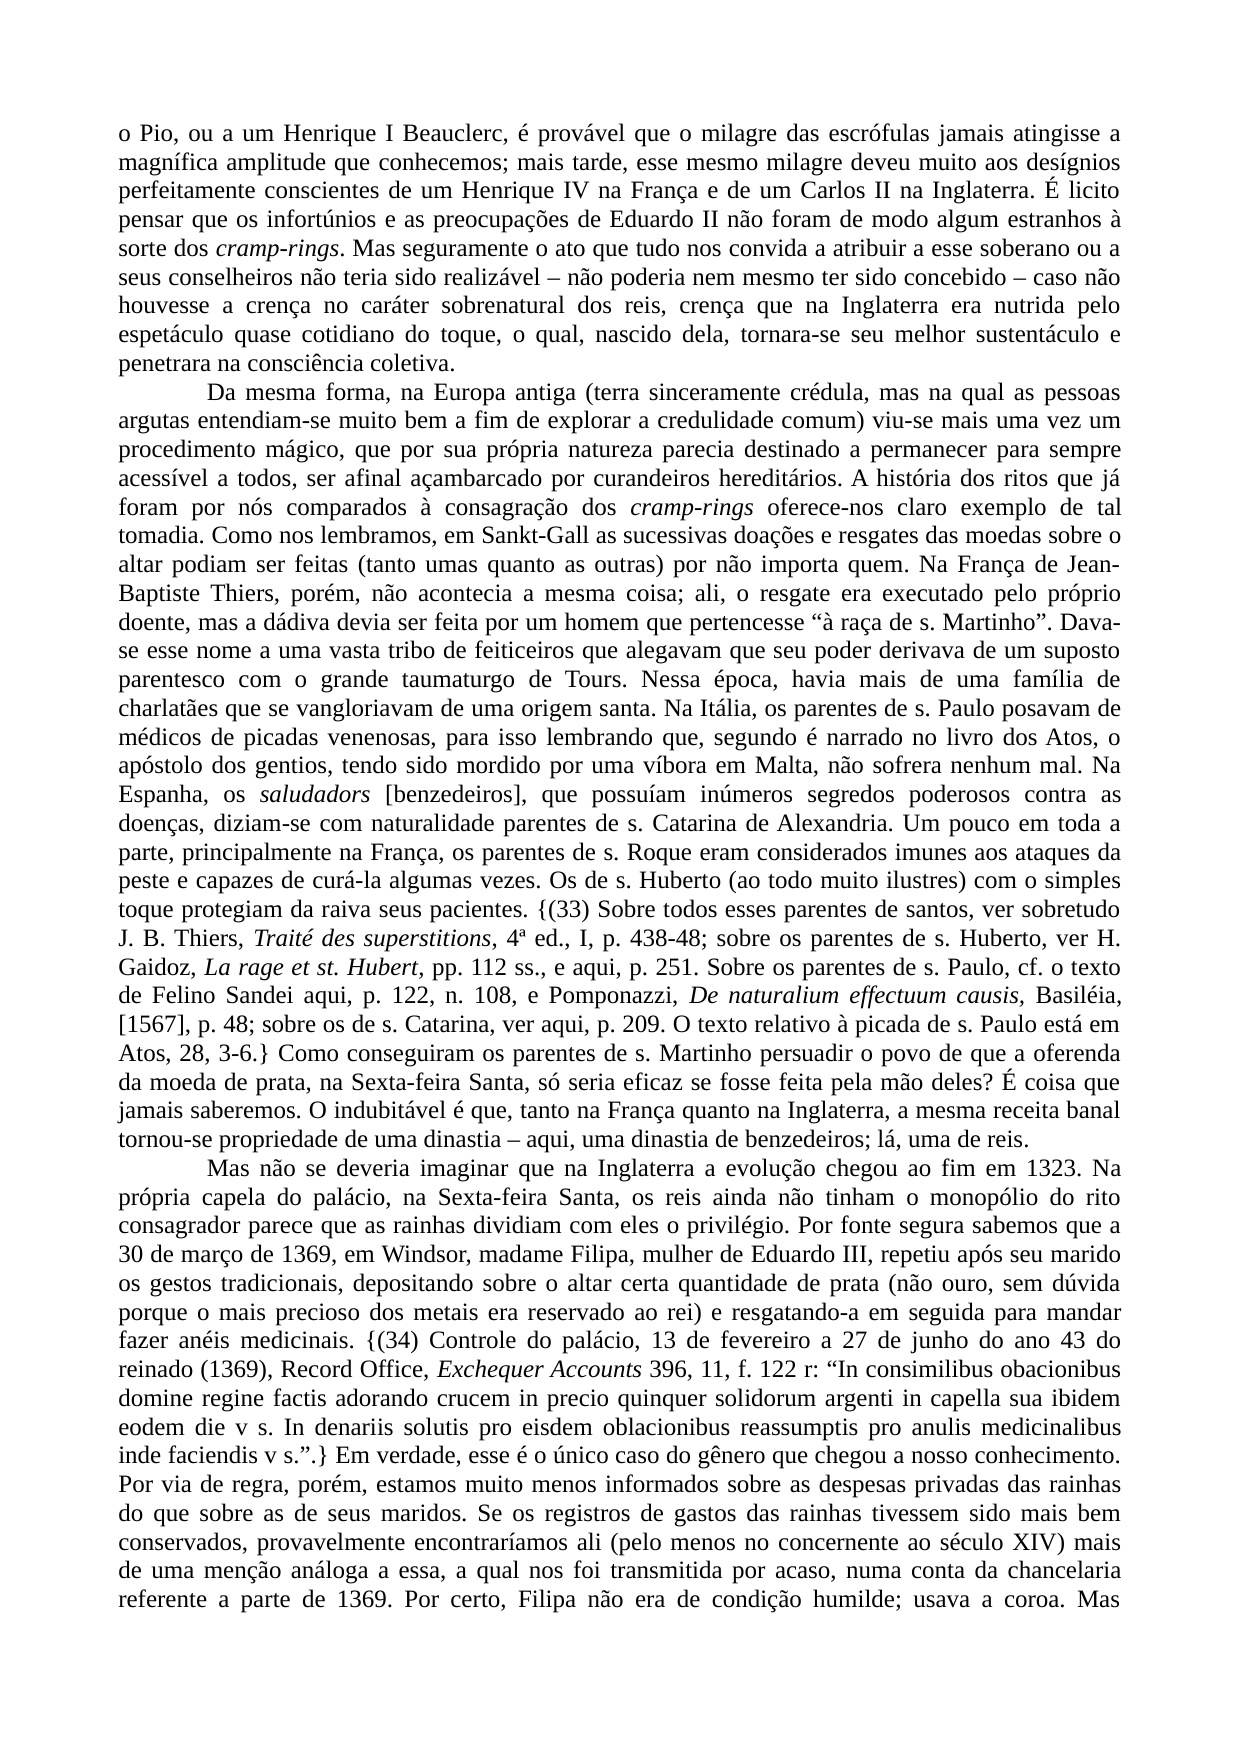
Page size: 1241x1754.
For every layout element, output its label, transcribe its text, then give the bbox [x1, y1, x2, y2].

text Da mesma forma, na Europa antiga (terra sinceramente crédula, mas na qual as pessoas argutas entendiam-se muito bem a fim de explorar a credulidade comum) viu-se mais uma vez um procedimento mágico, que por sua própria natureza parecia destinado a permanecer para sempre acessível a todos, ser afinal açambarcado por curandeiros hereditários. A história dos ritos que já foram por nós comparados à consagração dos cramp-rings oferece-nos claro exemplo de tal tomadia. Como nos lembramos, em Sankt-Gall as sucessivas doações e resgates das moedas sobre o altar podiam ser feitas (tanto umas quanto as outras) por não importa quem. Na França de Jean-Baptiste Thiers, porém, não acontecia a mesma coisa; ali, o resgate era executado pelo próprio doente, mas a dádiva devia ser feita por um homem que pertencesse “à raça de s. Martinho”. Dava-se esse nome a uma vasta tribo de feiticeiros que alegavam que seu poder derivava de um suposto parentesco com o grande taumaturgo de Tours. Nessa época, havia mais de uma família de charlatães que se vangloriavam de uma origem santa. Na Itália, os parentes de s. Paulo posavam de médicos de picadas venenosas, para isso lembrando que, segundo é narrado no livro dos Atos, o apóstolo dos gentios, tendo sido mordido por uma víbora em Malta, não sofrera nenhum mal. Na Espanha, os saludadors [benzedeiros], que possuíam inúmeros segredos poderosos contra as doenças, diziam-se com naturalidade parentes de s. Catarina de Alexandria. Um pouco em toda a parte, principalmente na França, os parentes de s. Roque eram considerados imunes aos ataques da peste e capazes de curá-la algumas vezes. Os de s. Huberto (ao todo muito ilustres) com o simples toque protegiam da raiva seus pacientes. {(33) Sobre todos esses parentes de santos, ver sobretudo J. B. Thiers, Traité des superstitions, 4ª ed., I, p. 438-48; sobre os parentes de s. Huberto, ver H. Gaidoz, La rage et st. Hubert, pp. 112 ss., e aqui, p. 251. Sobre os parentes de s. Paulo, cf. o texto de Felino Sandei aqui, p. 122, n. 108, e Pomponazzi, De naturalium effectuum causis, Basiléia, [1567], p. 48; sobre os de s. Catarina, ver aqui, p. 209. O texto relativo à picada de s. Paulo está em Atos, 28, 3-6.} Como conseguiram os parentes de s. Martinho persuadir o povo de que a oferenda da moeda de prata, na Sexta-feira Santa, só seria eficaz se fosse feita pela mão deles? É coisa que jamais saberemos. O indubitável é que, tanto na França quanto na Inglaterra, a mesma receita banal tornou-se propriedade de uma dinastia – aqui, uma dinastia de benzedeiros; lá, uma de reis. [118, 377, 1122, 1153]
text Mas não se deveria imaginar que na Inglaterra a evolução chegou ao fim em 1323. Na própria capela do palácio, na Sexta-feira Santa, os reis ainda não tinham o monopólio do rito consagrador parece que as rainhas dividiam com eles o privilégio. Por fonte segura sabemos que a 30 de março de 1369, em Windsor, madame Filipa, mulher de Eduardo III, repetiu após seu marido os gestos tradicionais, depositando sobre o altar certa quantidade de prata (não ouro, sem dúvida porque o mais precioso dos metais era reservado ao rei) e resgatando-a em seguida para mandar fazer anéis medicinais. {(34) Controle do palácio, 13 de fevereiro a 27 de junho do ano 43 do reinado (1369), Record Office, Exchequer Accounts 396, 11, f. 122 r: “In consimilibus obacionibus domine regine factis adorando crucem in precio quinquer solidorum argenti in capella sua ibidem eodem die v s. In denariis solutis pro eisdem oblacionibus reassumptis pro anulis medicinalibus inde faciendis v s.”.} Em verdade, esse é o único caso do gênero que chegou a nosso conhecimento. Por via de regra, porém, estamos muito menos informados sobre as despesas privadas das rainhas do que sobre as de seus maridos. Se os registros de gastos das rainhas tivessem sido mais bem conservados, provavelmente encontraríamos ali (pelo menos no concernente ao século XIV) mais de uma menção análoga a essa, a qual nos foi transmitida por acaso, numa conta da chancelaria referente a parte de 1369. Por certo, Filipa não era de condição humilde; usava a coroa. Mas [118, 1153, 1122, 1613]
text o Pio, ou a um Henrique I Beauclerc, é provável que o milagre das escrófulas jamais atingisse a magnífica amplitude que conhecemos; mais tarde, esse mesmo milagre deveu muito aos desígnios perfeitamente conscientes de um Henrique IV na França e de um Carlos II na Inglaterra. É licito pensar que os infortúnios e as preocupações de Eduardo II não foram de modo algum estranhos à sorte dos cramp-rings. Mas seguramente o ato que tudo nos convida a atribuir a esse soberano ou a seus conselheiros não teria sido realizável – não poderia nem mesmo ter sido concebido – caso não houvesse a crença no caráter sobrenatural dos reis, crença que na Inglaterra era nutrida pelo espetáculo quase cotidiano do toque, o qual, nascido dela, tornara-se seu melhor sustentáculo e penetrara na consciência coletiva. [118, 118, 1122, 377]
